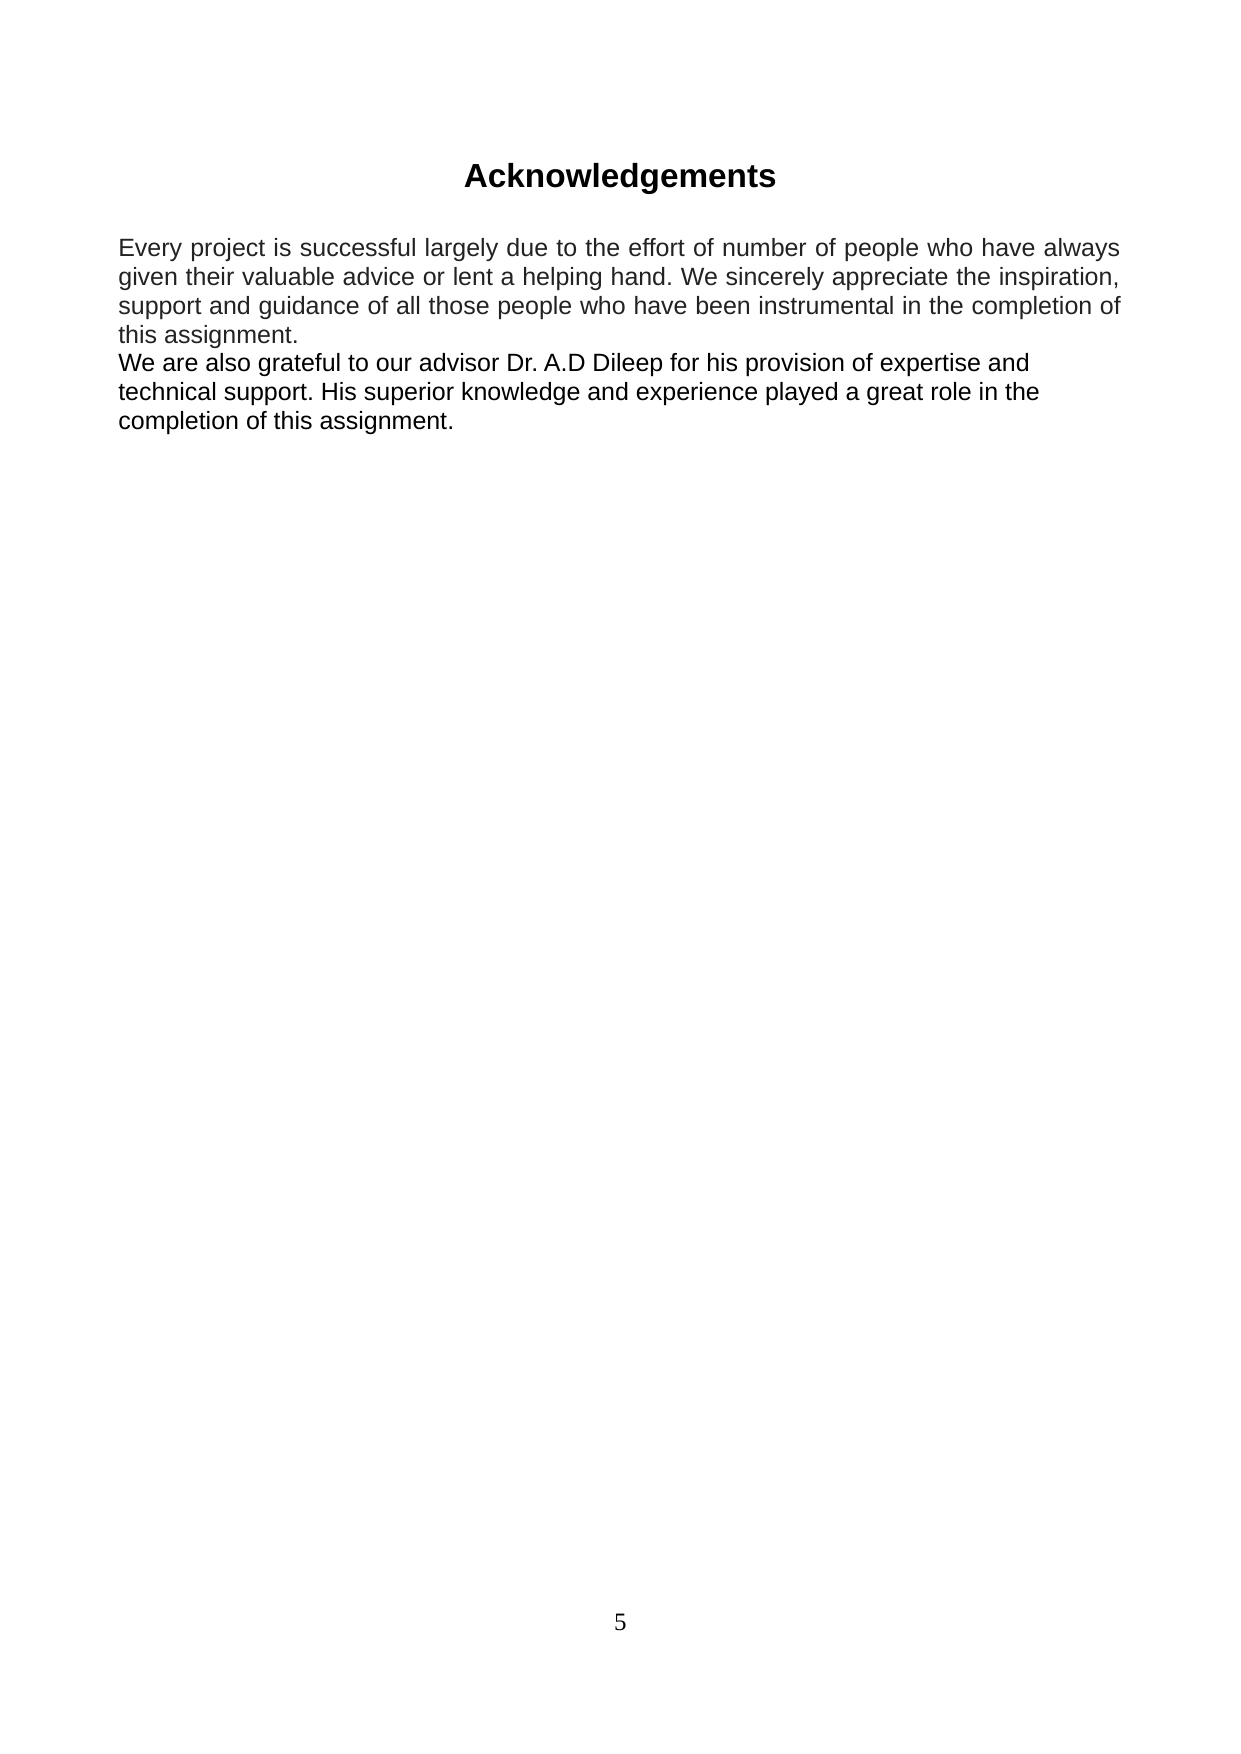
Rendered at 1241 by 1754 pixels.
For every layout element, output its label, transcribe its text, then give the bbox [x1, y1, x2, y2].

text technical support. His superior knowledge and experience played a great role in the completion of this assignment. [118, 377, 1122, 435]
text We are also grateful to our advisor Dr. A.D Dileep for his provision of expertise and [118, 348, 1122, 377]
text Acknowledgements [118, 157, 1122, 195]
text Every project is successful largely due to the effort of number of people who have always given their valuable advice or lent a helping hand. We sincerely appreciate the inspiration, support and guidance of all those people who have been instrumental in the completion of this assignment. [118, 233, 1122, 348]
